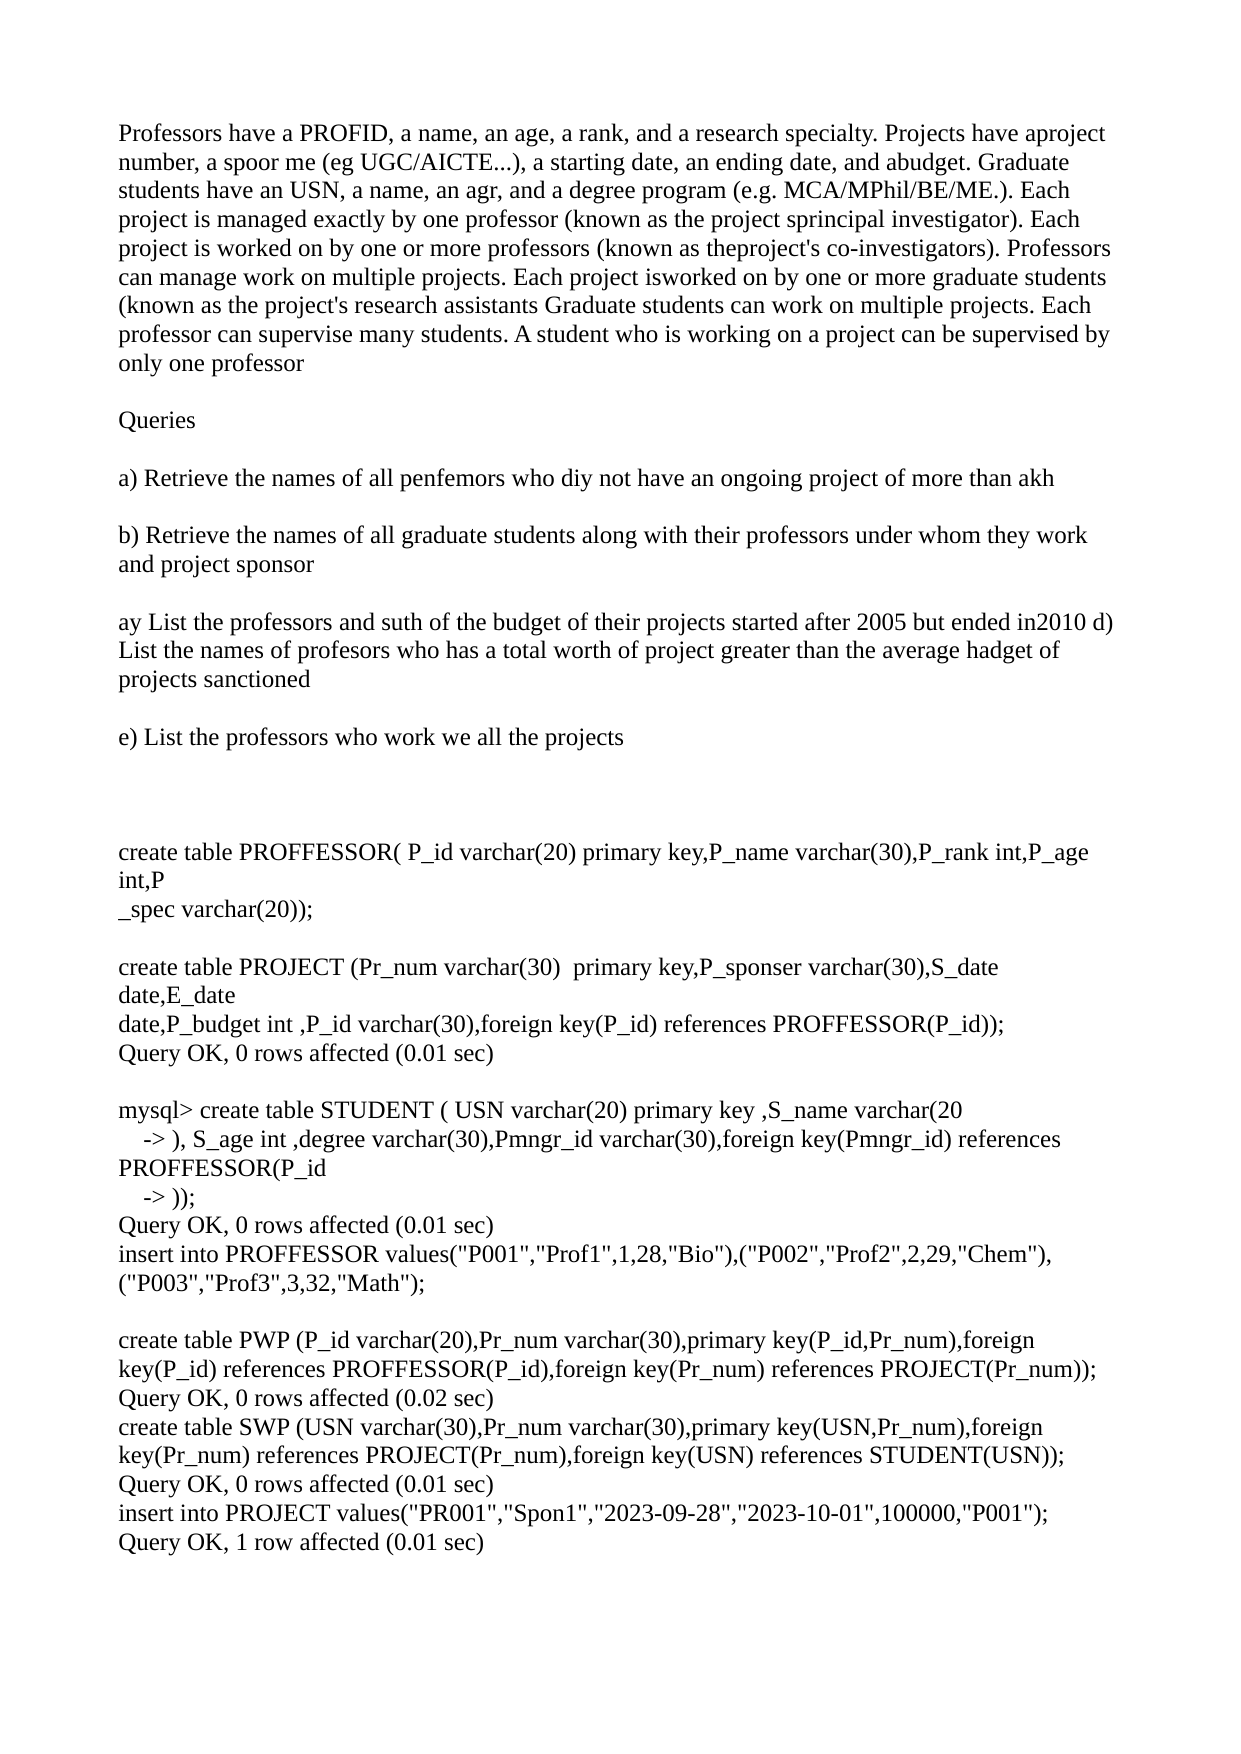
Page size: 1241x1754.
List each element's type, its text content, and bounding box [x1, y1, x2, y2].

text ay List the professors and suth of the budget of their projects started after 2005 but ended in2010 d) List the names of profesors who has a total worth of project greater than the average hadget of projects sanctioned [118, 607, 1122, 693]
text Queries [118, 406, 1122, 434]
text mysql> create table STUDENT ( USN varchar(20) primary key ,S_name varchar(20 [118, 1096, 1122, 1124]
text date,P_budget int ,P_id varchar(30),foreign key(P_id) references PROFFESSOR(P_id)); [118, 1009, 1122, 1038]
text insert into PROFFESSOR values("P001","Prof1",1,28,"Bio"),("P002","Prof2",2,29,"Chem"),("P003","Prof3",3,32,"Math"); [118, 1239, 1122, 1297]
text Query OK, 0 rows affected (0.01 sec) [118, 1038, 1122, 1067]
text create table PROFFESSOR( P_id varchar(20) primary key,P_name varchar(30),P_rank int,P_age int,P [118, 837, 1122, 894]
text Professors have a PROFID, a name, an age, a rank, and a research specialty. Projects have aproject number, a spoor me (eg UGC/AICTE...), a starting date, an ending date, and abudget. Graduate students have an USN, a name, an agr, and a degree program (e.g. MCA/MPhil/BE/ME.). Each project is managed exactly by one professor (known as the project sprincipal investigator). Each project is worked on by one or more professors (known as theproject's co-investigators). Professors can manage work on multiple projects. Each project isworked on by one or more graduate students (known as the project's research assistants Graduate students can work on multiple projects. Each professor can supervise many students. A student who is working on a project can be supervised by only one professor [118, 118, 1122, 377]
text a) Retrieve the names of all penfemors who diy not have an ongoing project of more than akh [118, 463, 1122, 492]
text insert into PROJECT values("PR001","Spon1","2023-09-28","2023-10-01",100000,"P001"); [118, 1498, 1122, 1527]
text _spec varchar(20)); [118, 894, 1122, 923]
text Query OK, 0 rows affected (0.02 sec) [118, 1383, 1122, 1412]
text e) List the professors who work we all the projects [118, 722, 1122, 751]
text b) Retrieve the names of all graduate students along with their professors under whom they work and project sponsor [118, 521, 1122, 578]
text Query OK, 0 rows affected (0.01 sec) [118, 1211, 1122, 1239]
text create table PROJECT (Pr_num varchar(30) primary key,P_sponser varchar(30),S_date date,E_date [118, 952, 1122, 1009]
text -> ), S_age int ,degree varchar(30),Pmngr_id varchar(30),foreign key(Pmngr_id) references PROFFESSOR(P_id [118, 1124, 1122, 1182]
text Query OK, 1 row affected (0.01 sec) [118, 1527, 1122, 1556]
text create table PWP (P_id varchar(20),Pr_num varchar(30),primary key(P_id,Pr_num),foreign key(P_id) references PROFFESSOR(P_id),foreign key(Pr_num) references PROJECT(Pr_num)); [118, 1326, 1122, 1383]
text -> )); [118, 1182, 1122, 1211]
text Query OK, 0 rows affected (0.01 sec) [118, 1469, 1122, 1498]
text create table SWP (USN varchar(30),Pr_num varchar(30),primary key(USN,Pr_num),foreign key(Pr_num) references PROJECT(Pr_num),foreign key(USN) references STUDENT(USN)); [118, 1412, 1122, 1469]
